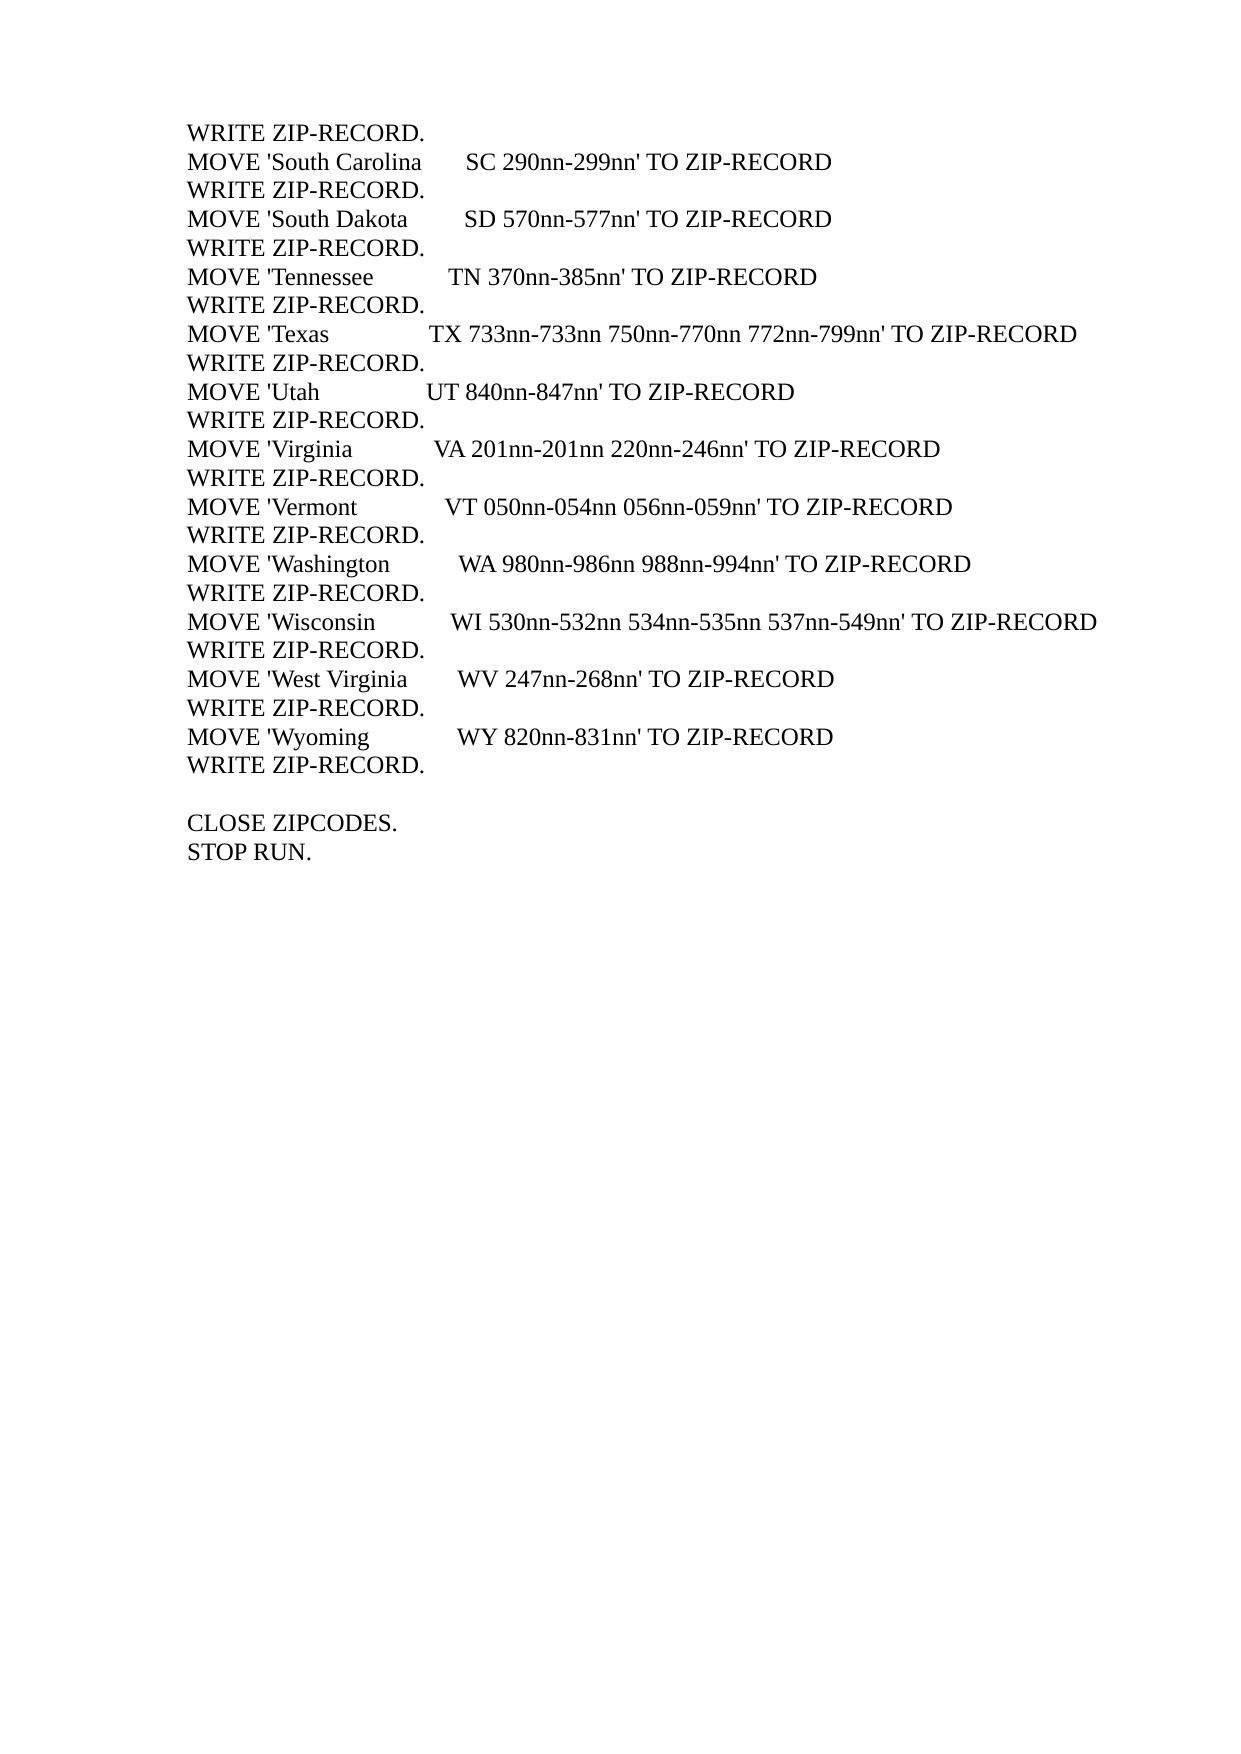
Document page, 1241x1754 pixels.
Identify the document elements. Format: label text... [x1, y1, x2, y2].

text MOVE 'West Virginia WV 247nn-268nn' TO ZIP-RECORD [118, 664, 1122, 693]
text WRITE ZIP-RECORD. [118, 693, 1122, 722]
text WRITE ZIP-RECORD. [118, 176, 1122, 204]
text MOVE 'Wyoming WY 820nn-831nn' TO ZIP-RECORD [118, 722, 1122, 751]
text WRITE ZIP-RECORD. [118, 348, 1122, 377]
text WRITE ZIP-RECORD. [118, 118, 1122, 147]
text WRITE ZIP-RECORD. [118, 291, 1122, 319]
text WRITE ZIP-RECORD. [118, 751, 1122, 779]
text MOVE 'Virginia VA 201nn-201nn 220nn-246nn' TO ZIP-RECORD [118, 434, 1122, 463]
text WRITE ZIP-RECORD. [118, 233, 1122, 262]
text CLOSE ZIPCODES. [118, 808, 1122, 837]
text WRITE ZIP-RECORD. [118, 406, 1122, 434]
text MOVE 'Utah UT 840nn-847nn' TO ZIP-RECORD [118, 377, 1122, 406]
text MOVE 'Vermont VT 050nn-054nn 056nn-059nn' TO ZIP-RECORD [118, 492, 1122, 521]
text WRITE ZIP-RECORD. [118, 521, 1122, 549]
text WRITE ZIP-RECORD. [118, 578, 1122, 607]
text MOVE 'South Dakota SD 570nn-577nn' TO ZIP-RECORD [118, 204, 1122, 233]
text MOVE 'Washington WA 980nn-986nn 988nn-994nn' TO ZIP-RECORD [118, 549, 1122, 578]
text WRITE ZIP-RECORD. [118, 636, 1122, 664]
text MOVE 'South Carolina SC 290nn-299nn' TO ZIP-RECORD [118, 147, 1122, 176]
text WRITE ZIP-RECORD. [118, 463, 1122, 492]
text MOVE 'Tennessee TN 370nn-385nn' TO ZIP-RECORD [118, 262, 1122, 291]
text STOP RUN. [118, 837, 1122, 866]
text MOVE 'Wisconsin WI 530nn-532nn 534nn-535nn 537nn-549nn' TO ZIP-RECORD [118, 607, 1122, 636]
text MOVE 'Texas TX 733nn-733nn 750nn-770nn 772nn-799nn' TO ZIP-RECORD [118, 319, 1122, 348]
